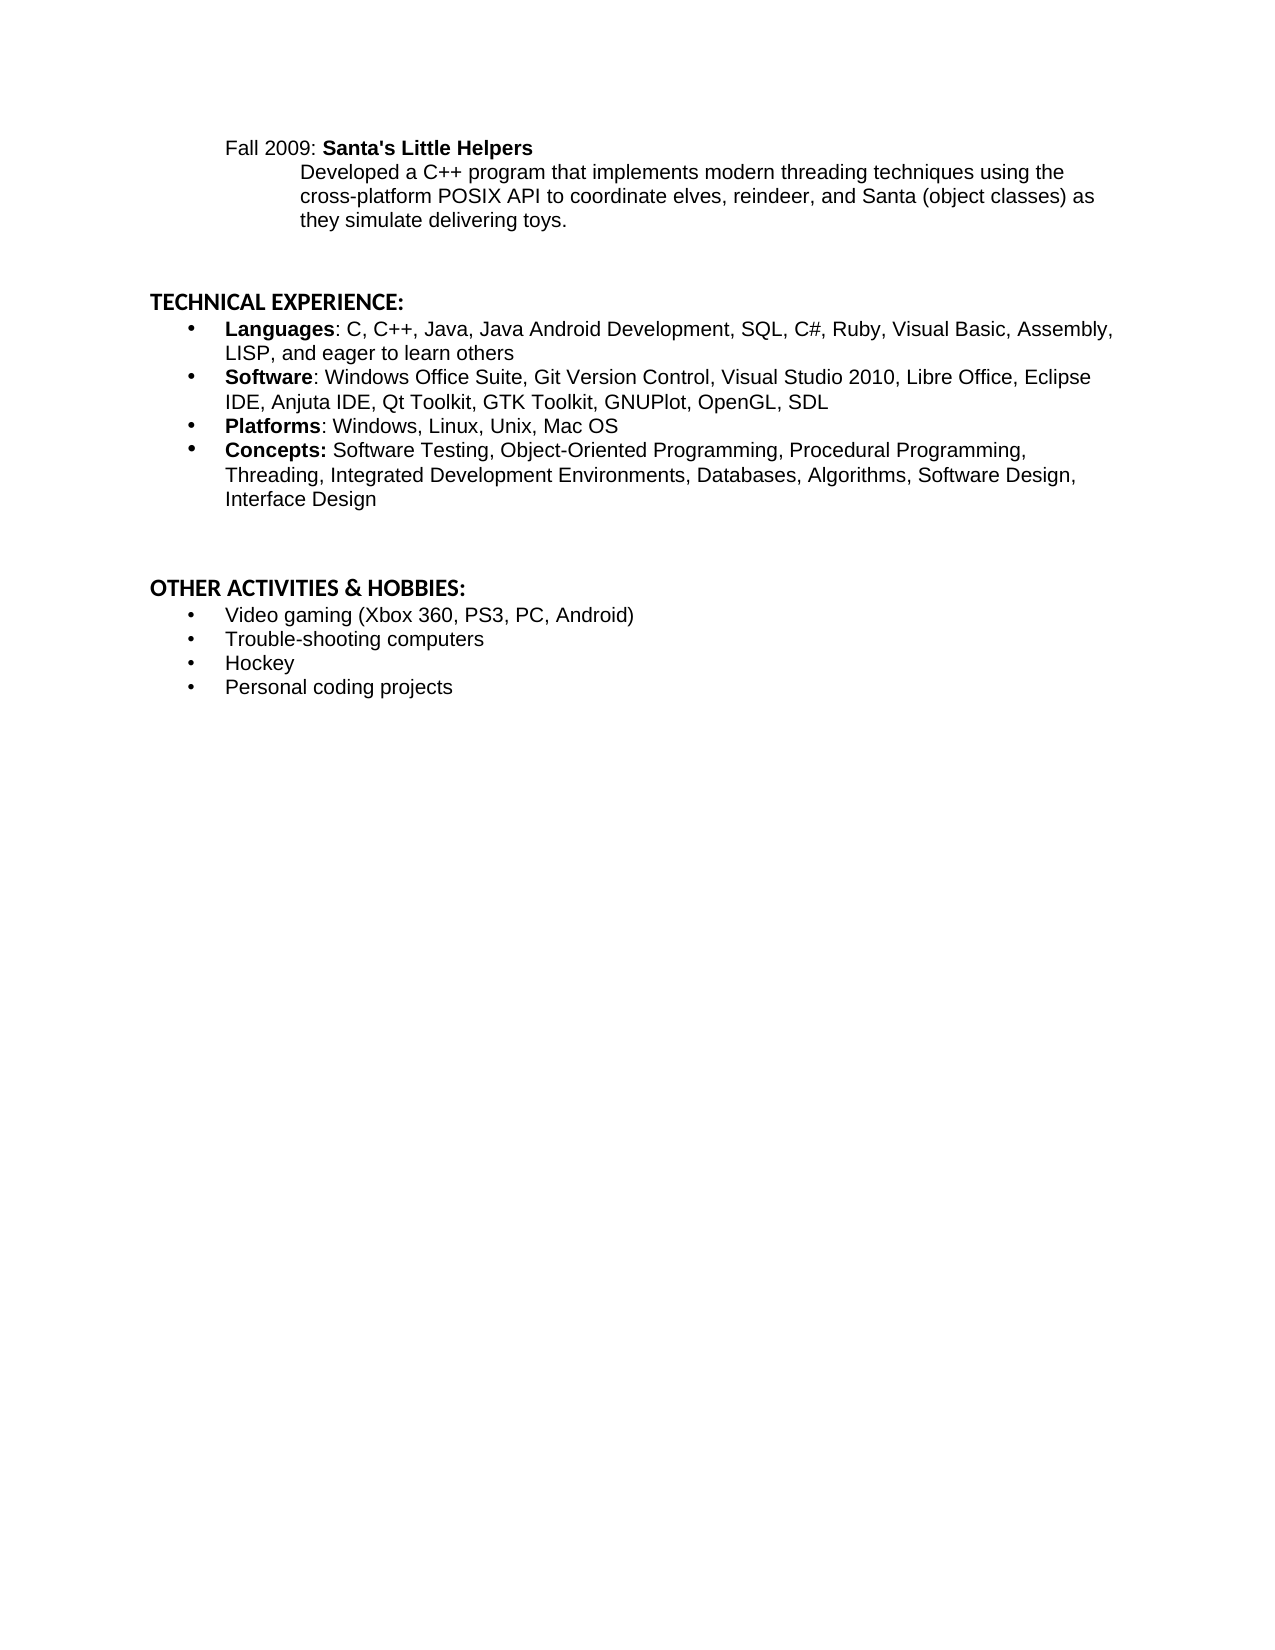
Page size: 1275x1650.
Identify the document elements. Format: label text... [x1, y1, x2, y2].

text TECHNICAL EXPERIENCE: [150, 286, 1125, 317]
list Languages: C, C++, Java, Java Android Development, SQL, C#, Ruby, Visual Basic, Assembly, LISP, and eager to learn others [187, 317, 1125, 365]
list Trouble-shooting computers [187, 627, 1125, 651]
list Platforms: Windows, Linux, Unix, Mac OS [187, 414, 1125, 438]
list Hockey [187, 651, 1125, 675]
list Software: Windows Office Suite, Git Version Control, Visual Studio 2010, Libre Office, Eclipse IDE, Anjuta IDE, Qt Toolkit, GTK Toolkit, GNUPlot, OpenGL, SDL [187, 365, 1125, 414]
text Fall 2009: Santa's Little Helpers [150, 136, 1125, 160]
text Developed a C++ program that implements modern threading techniques using the cross-platform POSIX API to coordinate elves, reindeer, and Santa (object classes) as they simulate delivering toys. [150, 160, 1125, 232]
text OTHER ACTIVITIES & HOBBIES: [150, 572, 1125, 603]
list Concepts: Software Testing, Object-Oriented Programming, Procedural Programming, Threading, Integrated Development Environments, Databases, Algorithms, Software Design, Interface Design [187, 438, 1125, 511]
list Video gaming (Xbox 360, PS3, PC, Android) [187, 603, 1125, 627]
list Personal coding projects [187, 675, 1125, 699]
